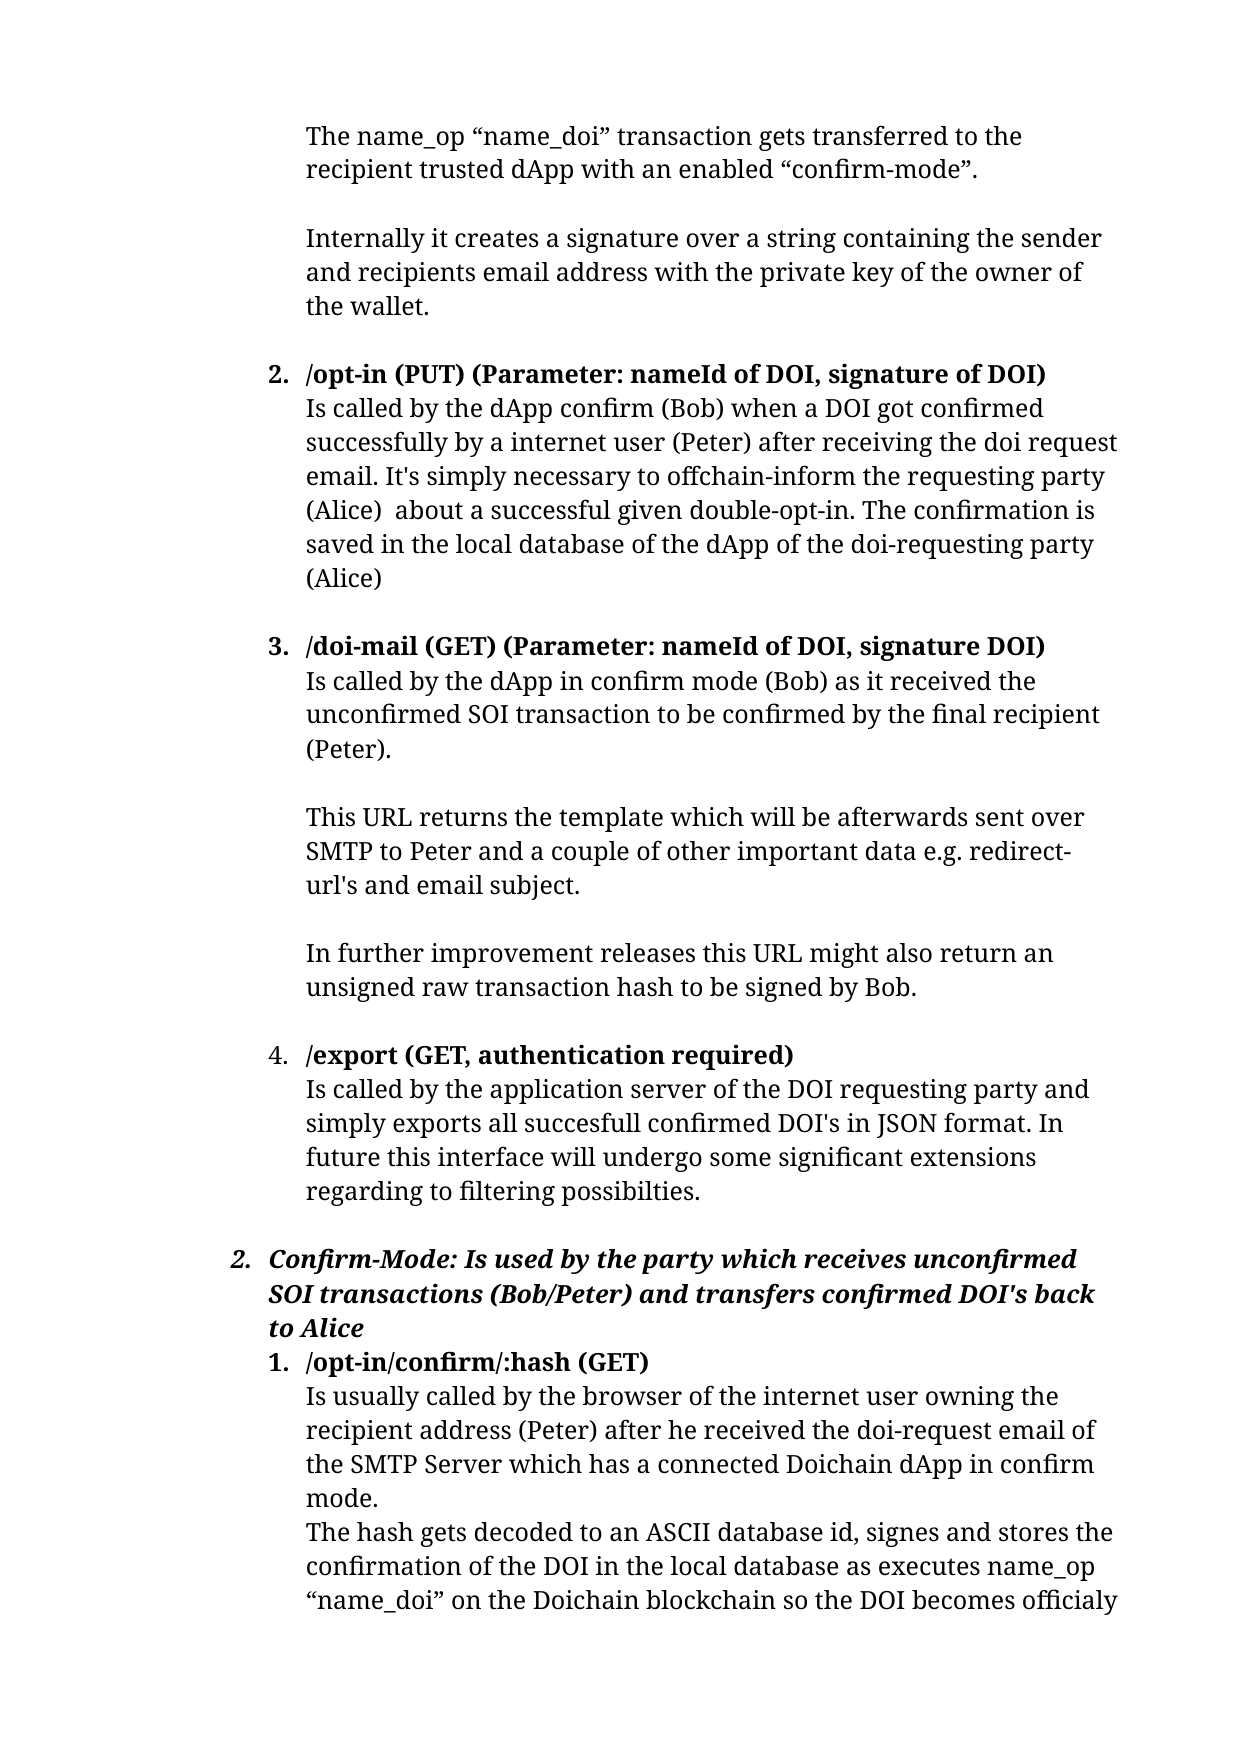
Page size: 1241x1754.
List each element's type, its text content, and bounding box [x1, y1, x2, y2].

list Is usually called by the browser of the internet user owning the recipient address (Peter) after he received the doi-request email of the SMTP Server which has a connected Doichain dApp in confirm mode. The hash gets decoded to an ASCII database id, signes and stores the confirmation of the DOI in the local database as executes name_op “name_doi” on the Doichain blockchain so the DOI becomes officialy [268, 1378, 1122, 1617]
list /doi-mail (GET) (Parameter: nameId of DOI, signature DOI) [268, 629, 1122, 663]
list Confirm-Mode: Is used by the party which receives unconfirmed SOI transactions (Bob/Peter) and transfers confirmed DOI's back to Alice [231, 1242, 1122, 1344]
list /opt-in/confirm/:hash (GET) [268, 1344, 1122, 1378]
list /opt-in (PUT) (Parameter: nameId of DOI, signature of DOI) [268, 357, 1122, 391]
list Is called by the dApp in confirm mode (Bob) as it received the unconfirmed SOI transaction to be confirmed by the final recipient (Peter). This URL returns the template which will be afterwards sent over SMTP to Peter and a couple of other important data e.g. redirect-url's and email subject. In further improvement releases this URL might also return an unsigned raw transaction hash to be signed by Bob. [268, 663, 1122, 1038]
list The name_op “name_doi” transaction gets transferred to the recipient trusted dApp with an enabled “confirm-mode”. Internally it creates a signature over a string containing the sender and recipients email address with the private key of the owner of the wallet. [268, 118, 1122, 357]
list Is called by the dApp confirm (Bob) when a DOI got confirmed successfully by a internet user (Peter) after receiving the doi request email. It's simply necessary to offchain-inform the requesting party (Alice) about a successful given double-opt-in. The confirmation is saved in the local database of the dApp of the doi-requesting party (Alice) [268, 391, 1122, 629]
list /export (GET, authentication required) Is called by the application server of the DOI requesting party and simply exports all succesfull confirmed DOI's in JSON format. In future this interface will undergo some significant extensions regarding to filtering possibilties. [268, 1038, 1122, 1208]
